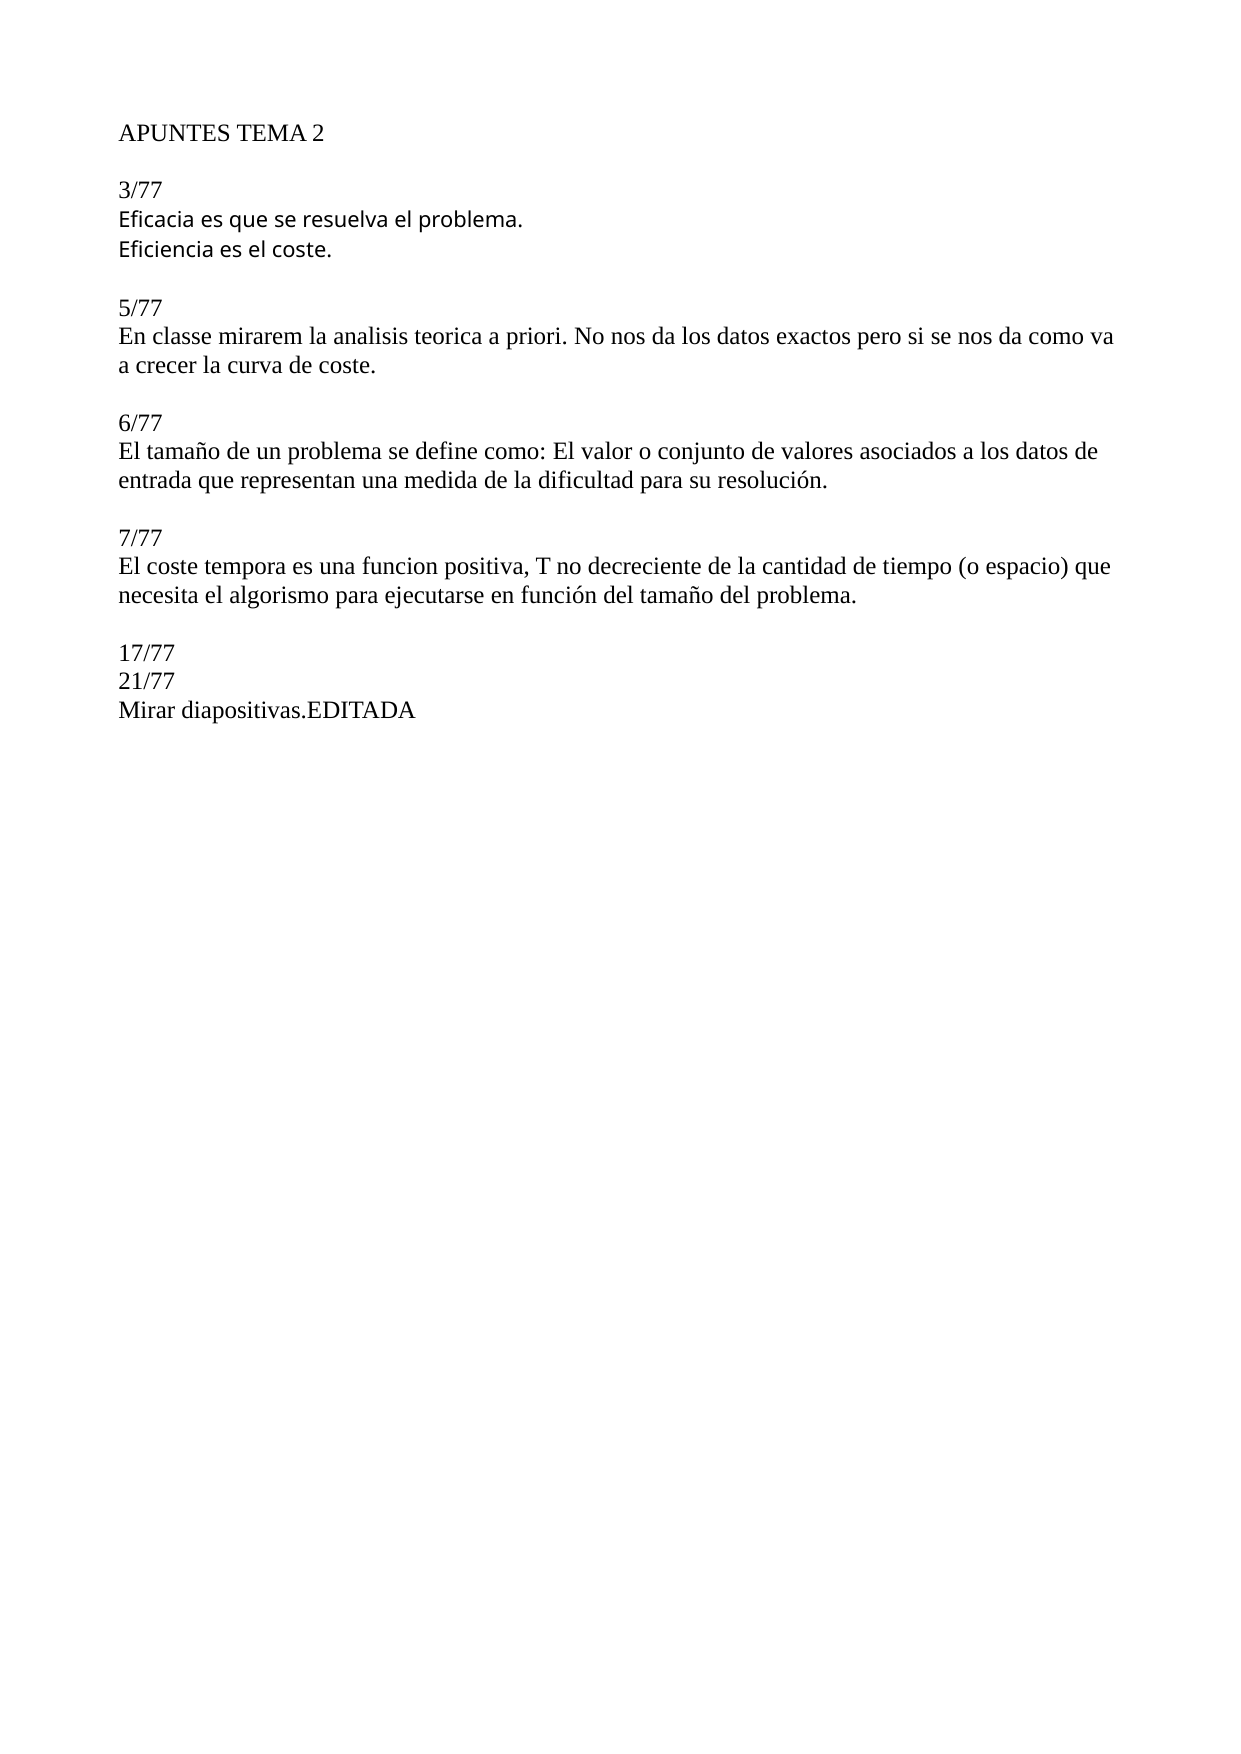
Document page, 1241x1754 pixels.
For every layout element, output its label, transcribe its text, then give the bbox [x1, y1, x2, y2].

text 21/77 [118, 666, 1122, 695]
text 17/77 [118, 638, 1122, 666]
text Eficiencia es el coste. [118, 234, 1122, 264]
text 6/77 [118, 408, 1122, 436]
text 3/77 [118, 176, 1122, 204]
text Eficacia es que se resuelva el problema. [118, 204, 1122, 234]
text El tamaño de un problema se define como: El valor o conjunto de valores asociados a los datos de entrada que representan una medida de la dificultad para su resolución. [118, 436, 1122, 494]
text En classe mirarem la analisis teorica a priori. No nos da los datos exactos pero si se nos da como va a crecer la curva de coste. [118, 321, 1122, 379]
text Mirar diapositivas.EDITADA [118, 695, 1122, 724]
text 7/77 [118, 523, 1122, 551]
text APUNTES TEMA 2 [118, 118, 1122, 147]
text 5/77 [118, 293, 1122, 321]
text El coste tempora es una funcion positiva, T no decreciente de la cantidad de tiempo (o espacio) que necesita el algorismo para ejecutarse en función del tamaño del problema. [118, 551, 1122, 609]
